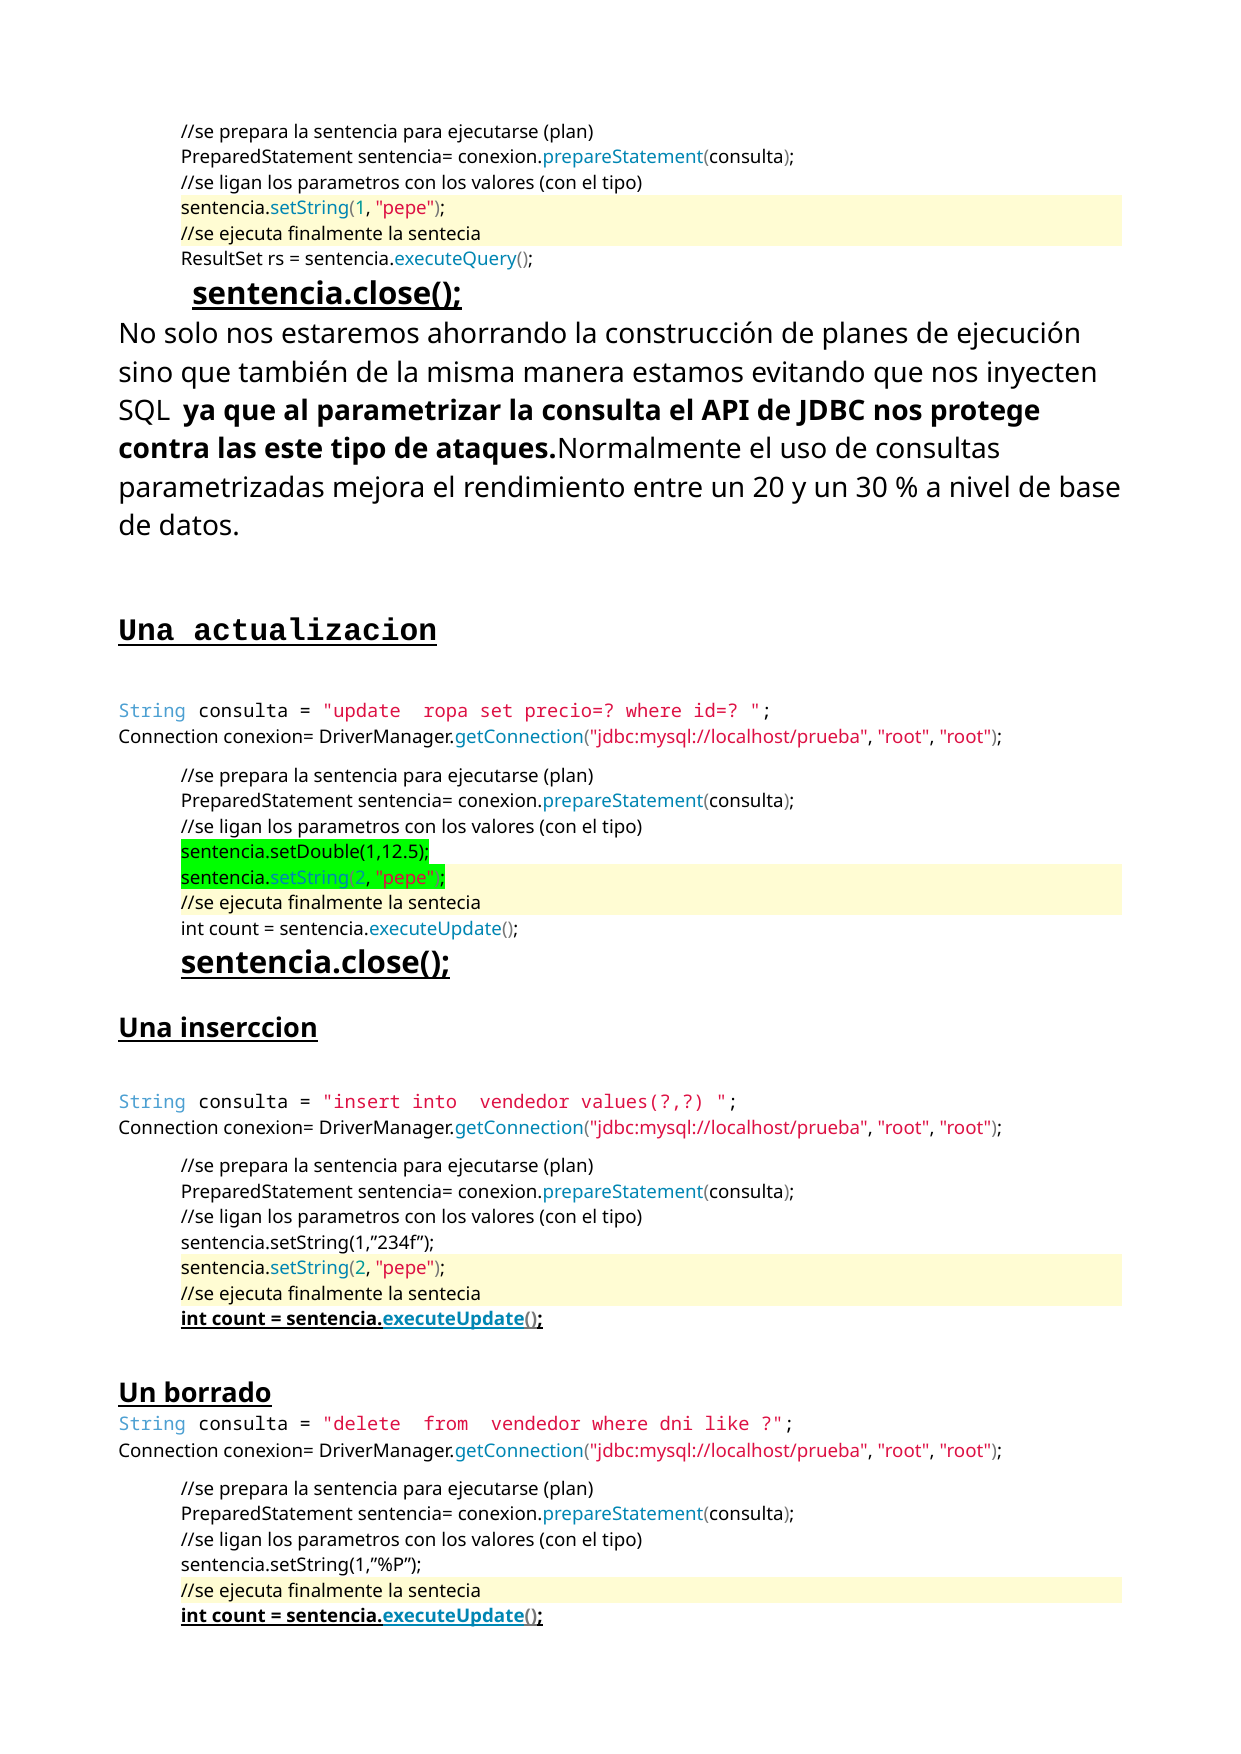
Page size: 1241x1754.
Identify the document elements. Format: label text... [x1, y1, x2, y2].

text sentencia.setString(1,”%P”); [181, 1552, 1122, 1577]
text Una actualizacion [118, 615, 1122, 650]
text ResultSet rs = sentencia.executeQuery(); [181, 246, 1122, 271]
text sentencia.setString(1,”234f”); [181, 1229, 1122, 1254]
text PreparedStatement sentencia= conexion.prepareStatement(consulta); [181, 144, 1122, 169]
text Una inserccion [118, 1009, 1122, 1046]
text String consulta = "delete from vendedor where dni like ?"; [118, 1411, 1122, 1437]
text String consulta = "update ropa set precio=? where id=? "; [118, 697, 1122, 724]
text sentencia.setString(2, "pepe"); [181, 1254, 1122, 1280]
text //se ligan los parametros con los valores (con el tipo) [181, 1203, 1122, 1229]
text String consulta = "insert into vendedor values(?,?) "; [118, 1088, 1122, 1114]
text //se ejecuta finalmente la sentecia [181, 1577, 1122, 1603]
text //se ligan los parametros con los valores (con el tipo) [181, 1526, 1122, 1552]
text Un borrado [118, 1374, 1122, 1411]
text //se ejecuta finalmente la sentecia [181, 1280, 1122, 1306]
text //se prepara la sentencia para ejecutarse (plan) [181, 1475, 1122, 1501]
text sentencia.setDouble(1,12.5); [181, 838, 1122, 864]
text //se prepara la sentencia para ejecutarse (plan) [181, 118, 1122, 144]
text sentencia.setString(1, "pepe"); [181, 195, 1122, 220]
text //se ejecuta finalmente la sentecia [181, 220, 1122, 246]
text No solo nos estaremos ahorrando la construcción de planes de ejecución sino que también de la misma manera estamos evitando que nos inyecten SQL ya que al parametrizar la consulta el API de JDBC nos protege contra las este tipo de ataques.Normalmente el uso de consultas parametrizadas mejora el rendimiento entre un 20 y un 30 % a nivel de base de datos. [118, 314, 1122, 544]
text PreparedStatement sentencia= conexion.prepareStatement(consulta); [181, 787, 1122, 813]
text sentencia.close(); [181, 941, 1122, 983]
text //se ejecuta finalmente la sentecia [181, 889, 1122, 915]
text sentencia.close(); [118, 271, 1122, 314]
text Connection conexion= DriverManager.getConnection("jdbc:mysql://localhost/prueba", "root", "root"); [118, 1114, 1122, 1140]
text //se prepara la sentencia para ejecutarse (plan) [181, 762, 1122, 787]
text Connection conexion= DriverManager.getConnection("jdbc:mysql://localhost/prueba", "root", "root"); [118, 1437, 1122, 1462]
text int count = sentencia.executeUpdate(); [181, 915, 1122, 941]
text //se prepara la sentencia para ejecutarse (plan) [181, 1152, 1122, 1178]
text sentencia.setString(2, "pepe"); [181, 864, 1122, 889]
text Connection conexion= DriverManager.getConnection("jdbc:mysql://localhost/prueba", "root", "root"); [118, 724, 1122, 749]
text int count = sentencia.executeUpdate(); [181, 1306, 1122, 1331]
text //se ligan los parametros con los valores (con el tipo) [181, 813, 1122, 838]
text PreparedStatement sentencia= conexion.prepareStatement(consulta); [181, 1178, 1122, 1203]
text int count = sentencia.executeUpdate(); [181, 1603, 1122, 1628]
text PreparedStatement sentencia= conexion.prepareStatement(consulta); [181, 1501, 1122, 1526]
text //se ligan los parametros con los valores (con el tipo) [181, 169, 1122, 195]
